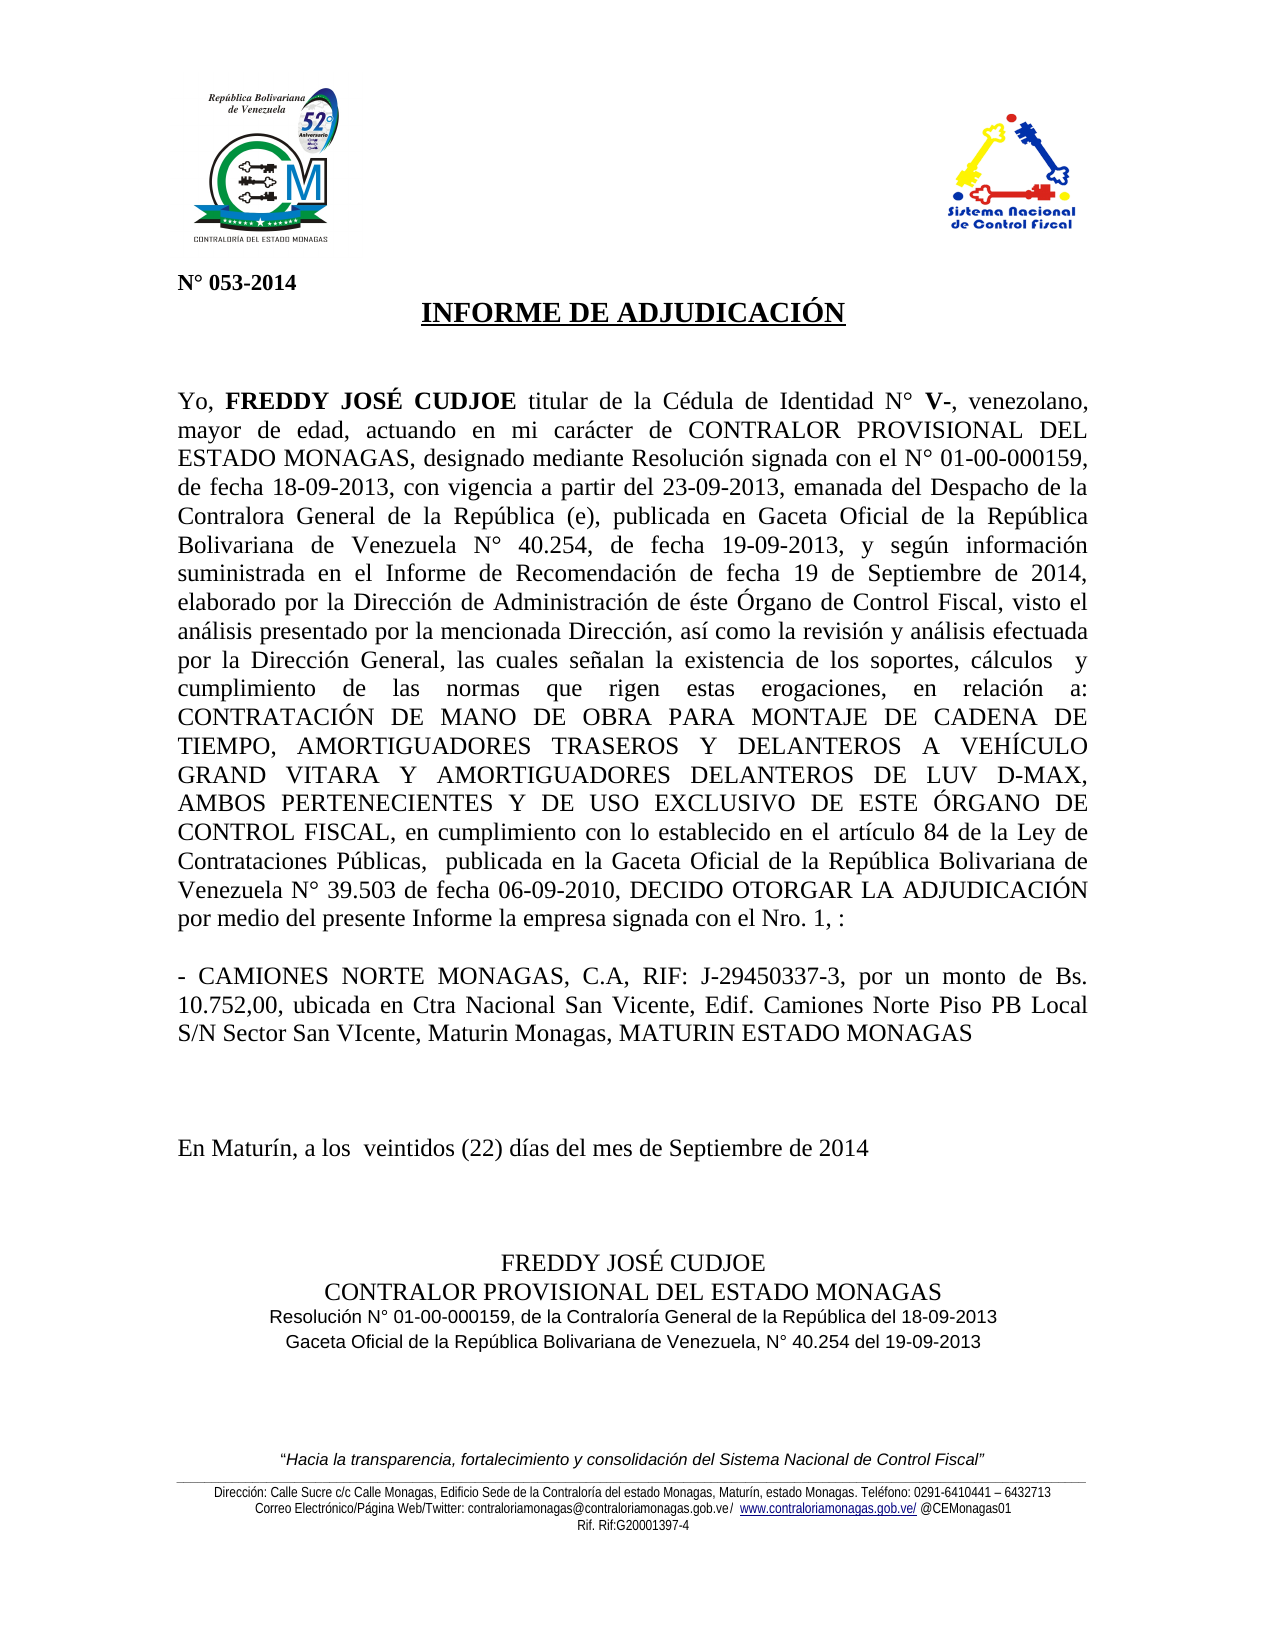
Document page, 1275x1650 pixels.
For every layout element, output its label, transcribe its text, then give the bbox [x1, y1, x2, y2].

text - CAMIONES NORTE MONAGAS, C.A, RIF: J-29450337-3, por un monto de Bs. 10.752,00, ubicada en Ctra Nacional San Vicente, Edif. Camiones Norte Piso PB Local S/N Sector San VIcente, Maturin Monagas, MATURIN ESTADO MONAGAS [177, 961, 1089, 1105]
text INFORME DE ADJUDICACIÓN [177, 295, 1089, 328]
picture [941, 107, 1088, 235]
text CONTRALOR PROVISIONAL DEL ESTADO MONAGAS [177, 1277, 1089, 1306]
text FREDDY JOSÉ CUDJOE [177, 1248, 1089, 1277]
text Yo, FREDDY JOSÉ CUDJOE titular de la Cédula de Identidad N° V-, venezolano, mayor de edad, actuando en mi carácter de CONTRALOR PROVISIONAL DEL ESTADO MONAGAS, designado mediante Resolución signada con el N° 01-00-000159, de fecha 18-09-2013, con vigencia a partir del 23-09-2013, emanada del Despacho de la Contralora General de la República (e), publicada en Gaceta Oficial de la República Bolivariana de Venezuela N° 40.254, de fecha 19-09-2013, y según información suministrada en el Informe de Recomendación de fecha 19 de Septiembre de 2014, elaborado por la Dirección de Administración de éste Órgano de Control Fiscal, visto el análisis presentado por la mencionada Dirección, así como la revisión y análisis efectuada por la Dirección General, las cuales señalan la existencia de los soportes, cálculos y cumplimiento de las normas que rigen estas erogaciones, en relación a: CONTRATACIÓN DE MANO DE OBRA PARA MONTAJE DE CADENA DE TIEMPO, AMORTIGUADORES TRASEROS Y DELANTEROS A VEHÍCULO GRAND VITARA Y AMORTIGUADORES DELANTEROS DE LUV D-MAX, AMBOS PERTENECIENTES Y DE USO EXCLUSIVO DE ESTE ÓRGANO DE CONTROL FISCAL, en cumplimiento con lo establecido en el artículo 84 de la Ley de Contrataciones Públicas, publicada en la Gaceta Oficial de la República Bolivariana de Venezuela N° 39.503 de fecha 06-09-2010, DECIDO OTORGAR LA ADJUDICACIÓN por medio del presente Informe la empresa signada con el Nro. 1, : [177, 386, 1089, 932]
text En Maturín, a los veintidos (22) días del mes de Septiembre de 2014 [177, 1133, 1089, 1162]
text Gaceta Oficial de la República Bolivariana de Venezuela, N° 40.254 del 19-09-2013 [177, 1328, 1089, 1353]
text Resolución N° 01-00-000159, de la Contraloría General de la República del 18-09-2013 [177, 1306, 1089, 1328]
picture [169, 72, 363, 258]
text N° 053-2014 [177, 269, 1089, 295]
